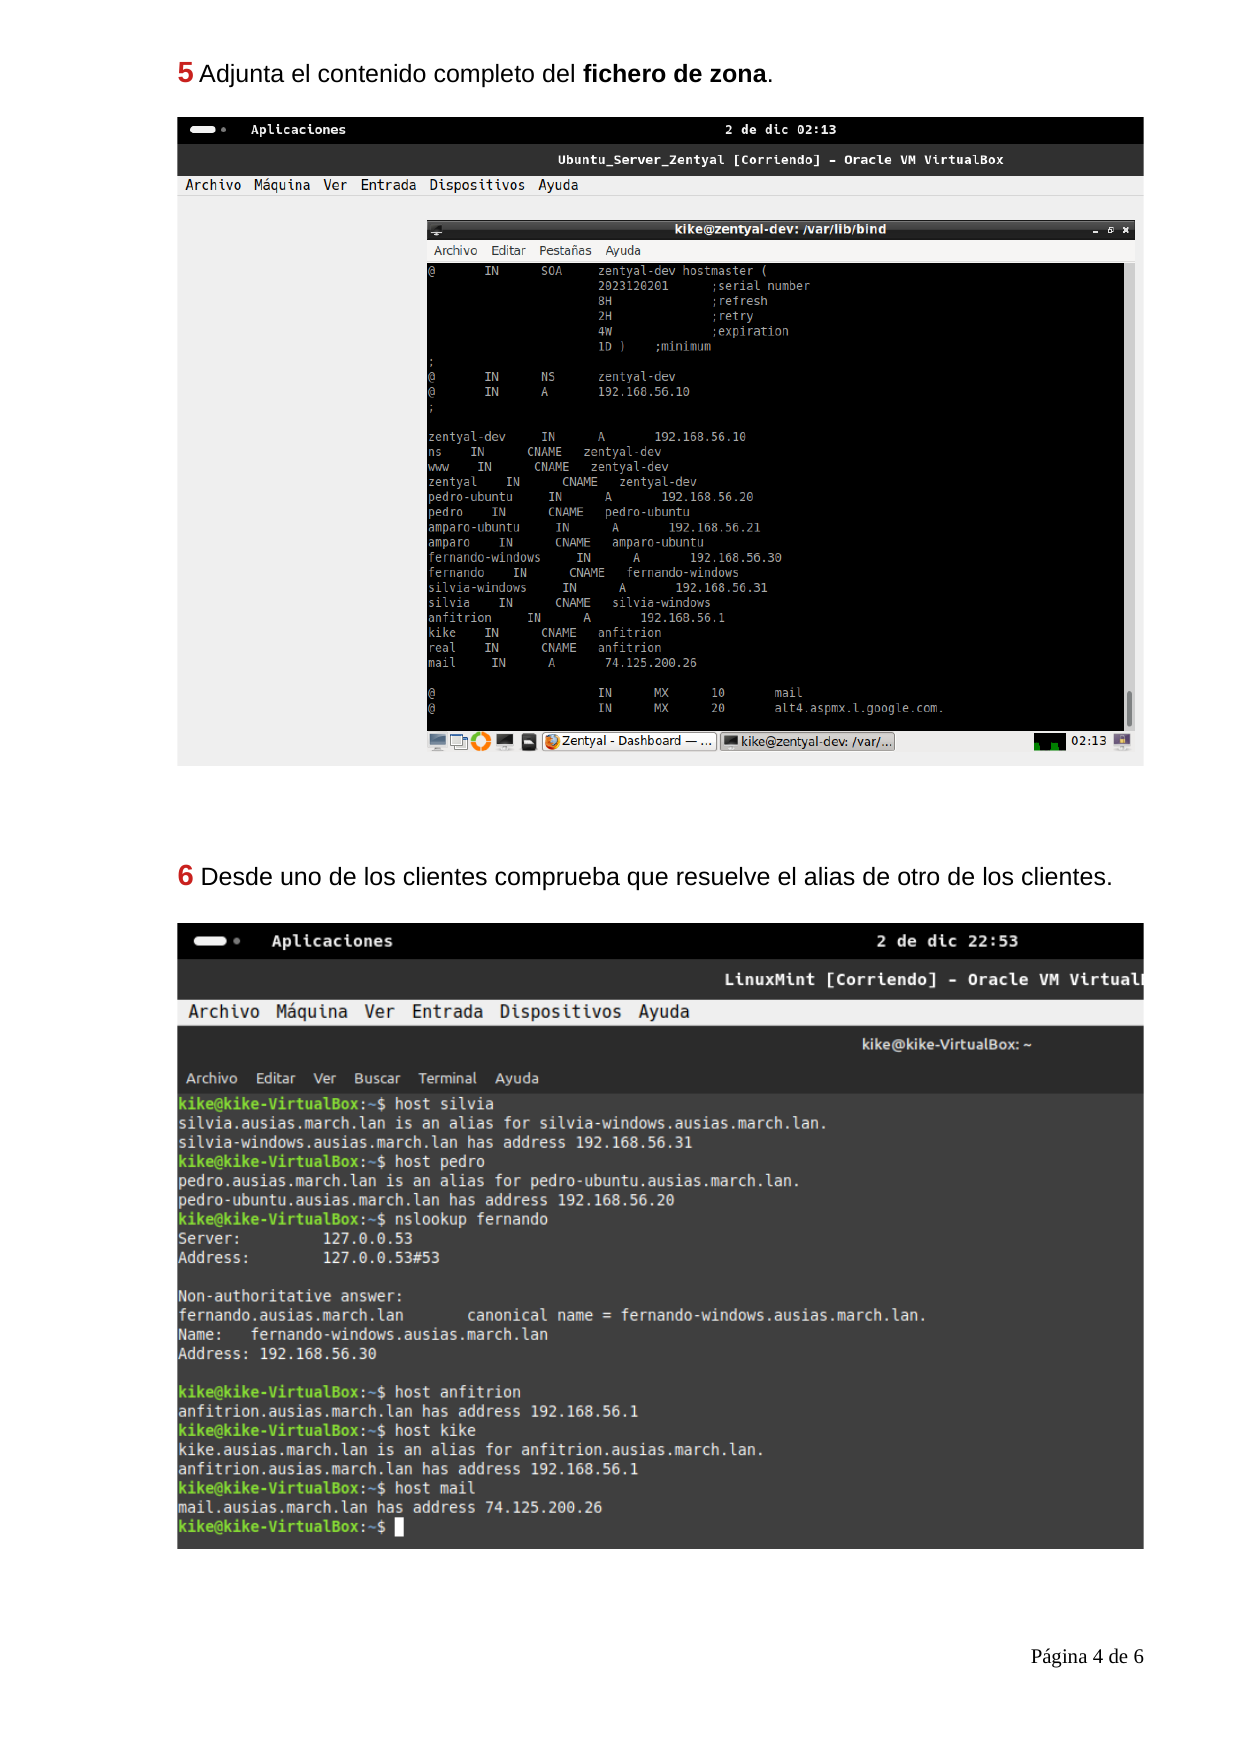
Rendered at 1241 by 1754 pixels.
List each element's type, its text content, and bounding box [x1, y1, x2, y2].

picture [177, 923, 1144, 1549]
picture [177, 117, 1144, 766]
text 6 Desde uno de los clientes comprueba que resuelve el alias de otro de los clientes. [177, 858, 1144, 891]
text 5 Adjunta el contenido completo del fichero de zona. [177, 56, 1144, 89]
